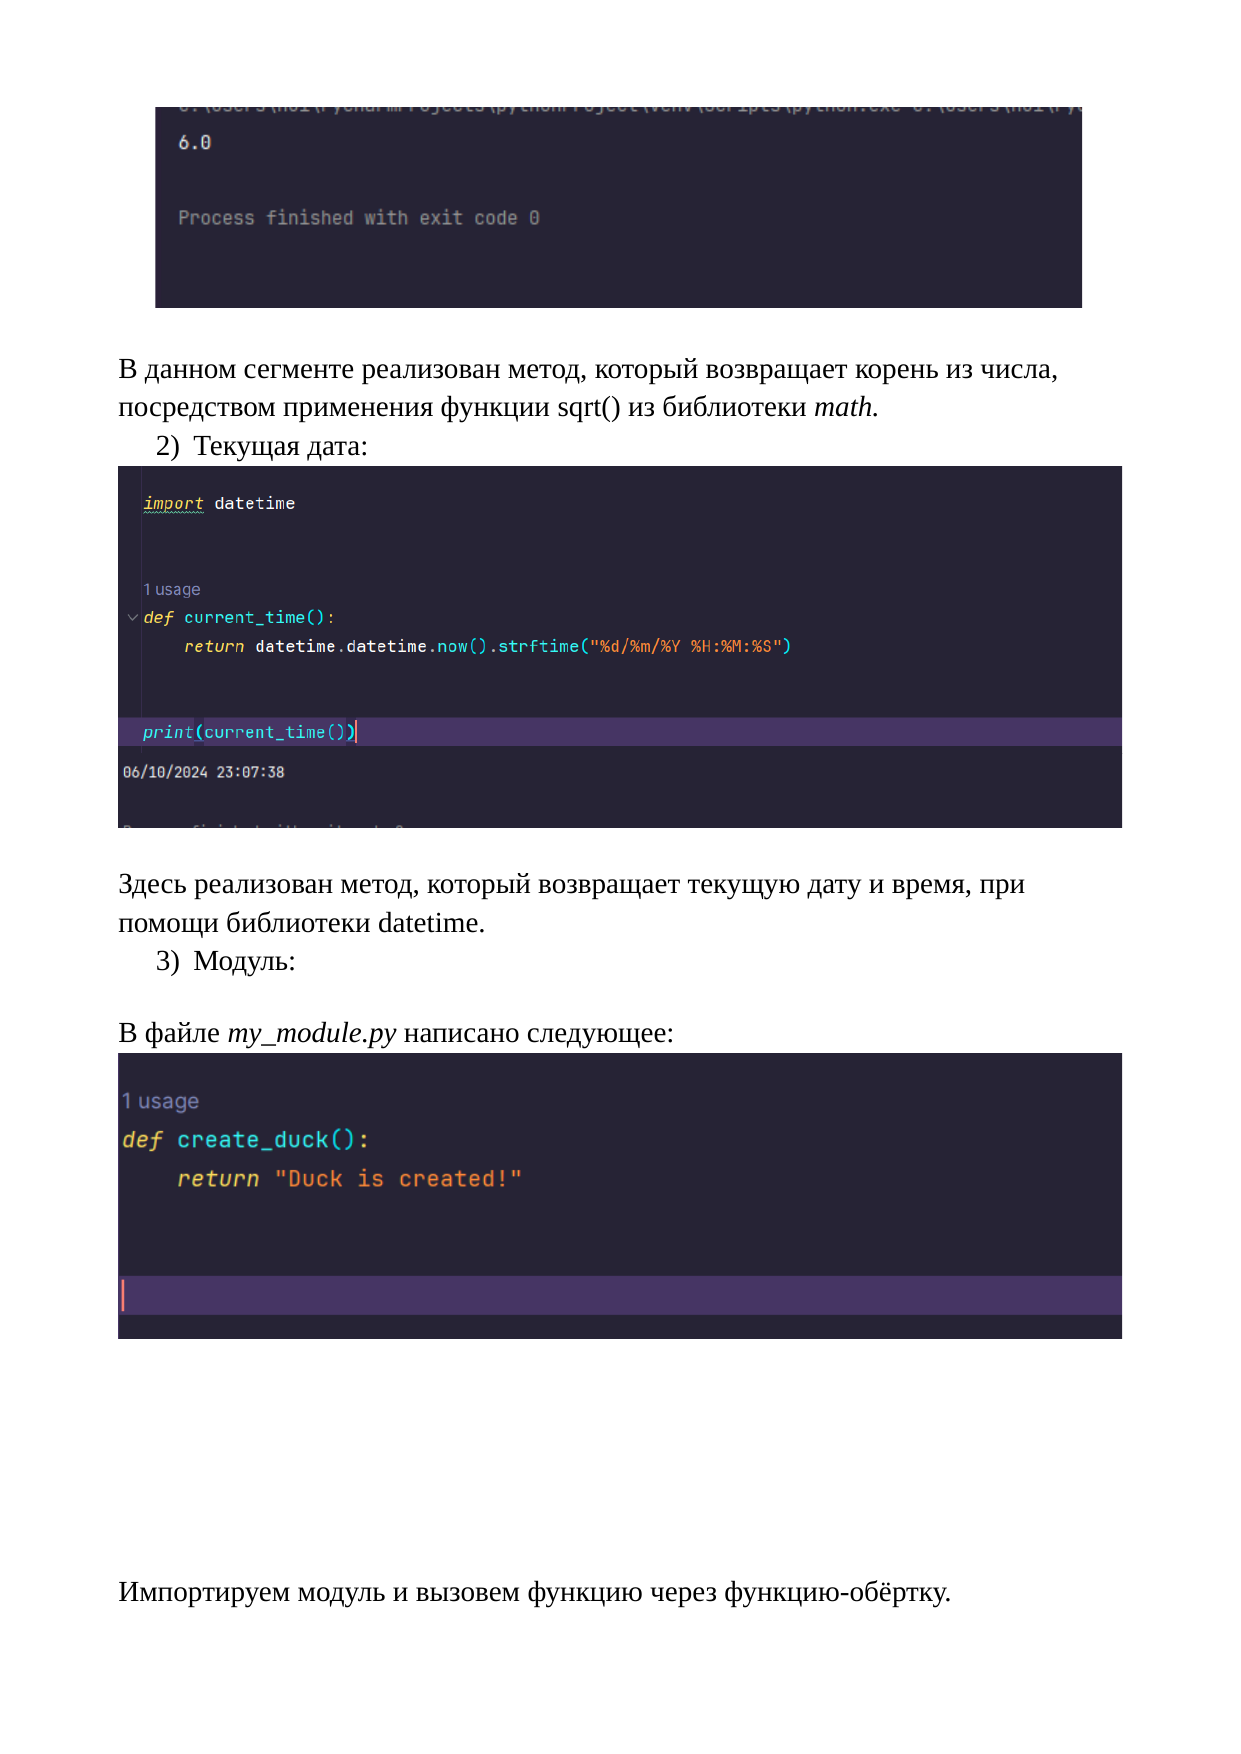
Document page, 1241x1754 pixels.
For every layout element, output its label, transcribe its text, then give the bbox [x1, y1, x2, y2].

list Текущая дата: [156, 428, 1122, 461]
text Здесь реализован метод, который возвращает текущую дату и время, при помощи библиотеки datetime. [118, 866, 1122, 938]
picture [118, 466, 1123, 828]
picture [155, 107, 1083, 308]
text В файле my_module.py написано следующее: [118, 1015, 1122, 1048]
text Импортируем модуль и вызовем функцию через функцию-обёртку. [118, 1574, 1122, 1607]
picture [118, 1053, 1123, 1339]
list Модуль: [156, 943, 1122, 977]
text В данном сегменте реализован метод, который возвращает корень из числа, посредством применения функции sqrt() из библиотеки math. [118, 351, 1122, 423]
